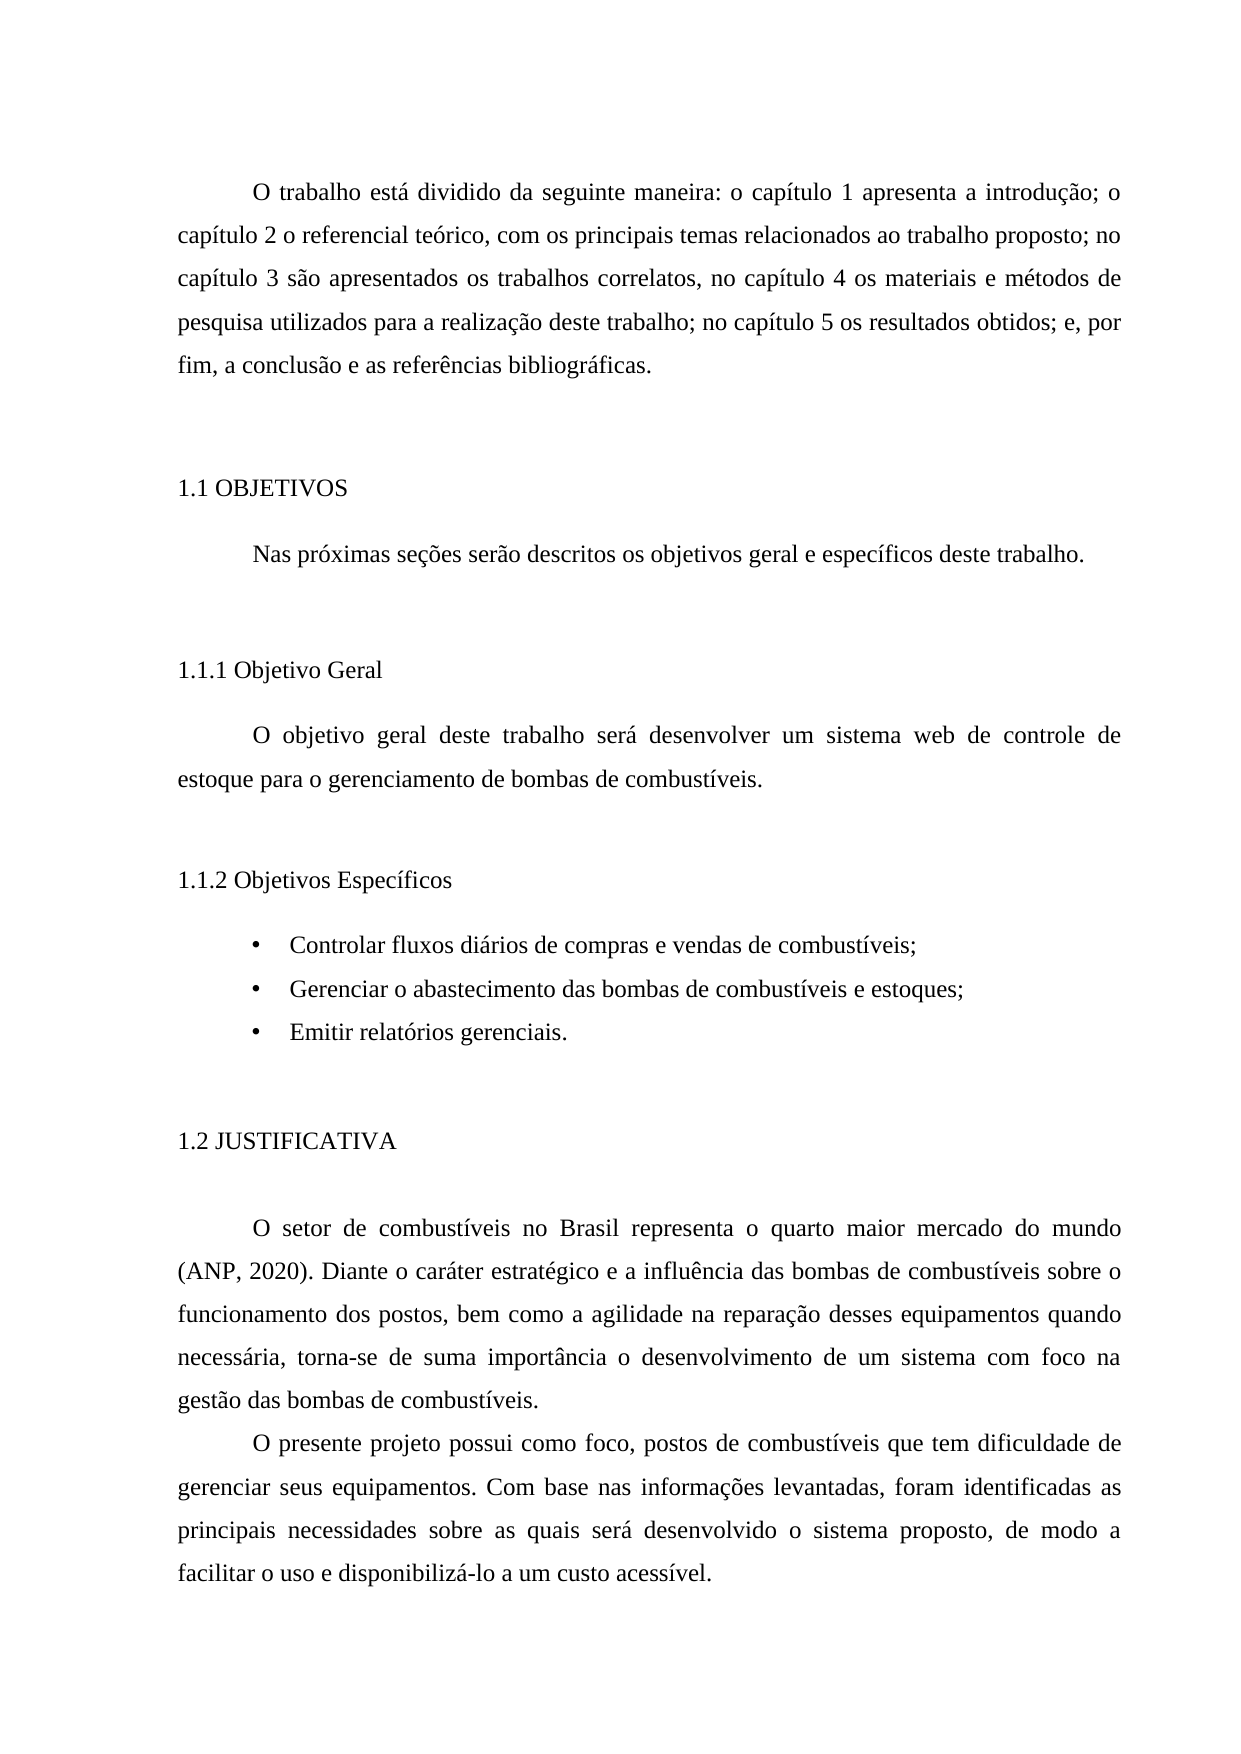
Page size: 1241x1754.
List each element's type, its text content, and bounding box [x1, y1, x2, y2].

list Emitir relatórios gerenciais. [252, 1017, 1122, 1046]
text O presente projeto possui como foco, postos de combustíveis que tem dificuldade de gerenciar seus equipamentos. Com base nas informações levantadas, foram identificadas as principais necessidades sobre as quais será desenvolvido o sistema proposto, de modo a facilitar o uso e disponibilizá-lo a um custo acessível. [177, 1428, 1122, 1587]
list Controlar fluxos diários de compras e vendas de combustíveis; [252, 931, 1122, 959]
subtitle 1.1.2 Objetivos Específicos [177, 865, 1122, 893]
text Nas próximas seções serão descritos os objetivos geral e específicos deste trabalho. [177, 539, 1122, 568]
text O trabalho está dividido da seguinte maneira: o capítulo 1 apresenta a introdução; o capítulo 2 o referencial teórico, com os principais temas relacionados ao trabalho proposto; no capítulo 3 são apresentados os trabalhos correlatos, no capítulo 4 os materiais e métodos de pesquisa utilizados para a realização deste trabalho; no capítulo 5 os resultados obtidos; e, por fim, a conclusão e as referências bibliográficas. [177, 177, 1122, 378]
text O objetivo geral deste trabalho será desenvolver um sistema web de controle de estoque para o gerenciamento de bombas de combustíveis. [177, 721, 1122, 792]
subtitle 1.1 OBJETIVOS [177, 473, 1122, 502]
text O setor de combustíveis no Brasil representa o quarto maior mercado do mundo (ANP, 2020). Diante o caráter estratégico e a influência das bombas de combustíveis sobre o funcionamento dos postos, bem como a agilidade na reparação desses equipamentos quando necessária, torna-se de suma importância o desenvolvimento de um sistema com foco na gestão das bombas de combustíveis. [177, 1213, 1122, 1414]
subtitle 1.1.1 Objetivo Geral [177, 655, 1122, 683]
list Gerenciar o abastecimento das bombas de combustíveis e estoques; [252, 974, 1122, 1002]
subtitle 1.2 JUSTIFICATIVA [177, 1126, 1122, 1155]
